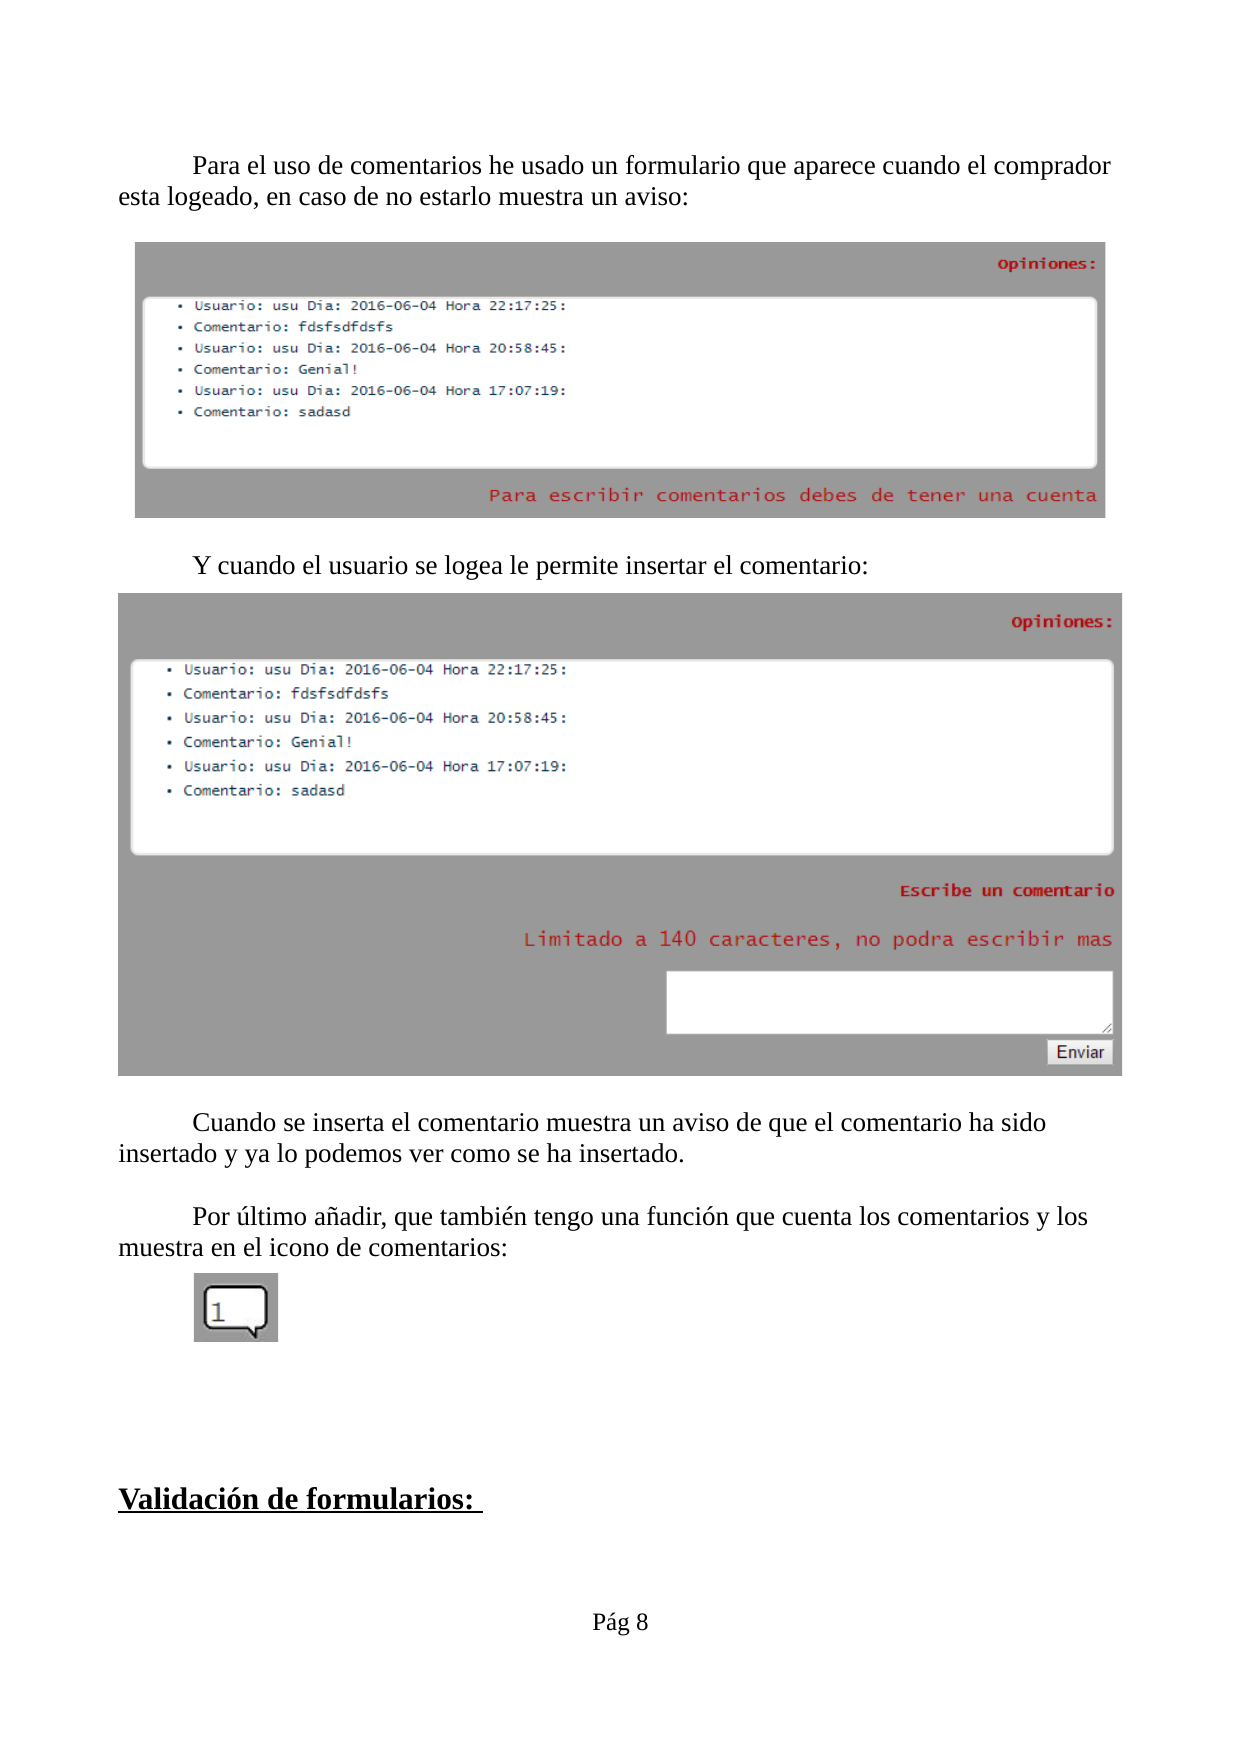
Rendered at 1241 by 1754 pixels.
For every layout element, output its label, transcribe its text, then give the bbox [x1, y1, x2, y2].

text Cuando se inserta el comentario muestra un aviso de que el comentario ha sido insertado y ya lo podemos ver como se ha insertado. [118, 1106, 1122, 1169]
text Por último añadir, que también tengo una función que cuenta los comentarios y los muestra en el icono de comentarios: [118, 1200, 1122, 1262]
text Validación de formularios: [118, 1480, 1122, 1516]
picture [193, 1273, 279, 1342]
picture [118, 593, 1123, 1076]
text Para el uso de comentarios he usado un formulario que aparece cuando el comprador esta logeado, en caso de no estarlo muestra un aviso: [118, 149, 1122, 212]
text Y cuando el usuario se logea le permite insertar el comentario: [118, 549, 1122, 580]
picture [134, 242, 1106, 518]
